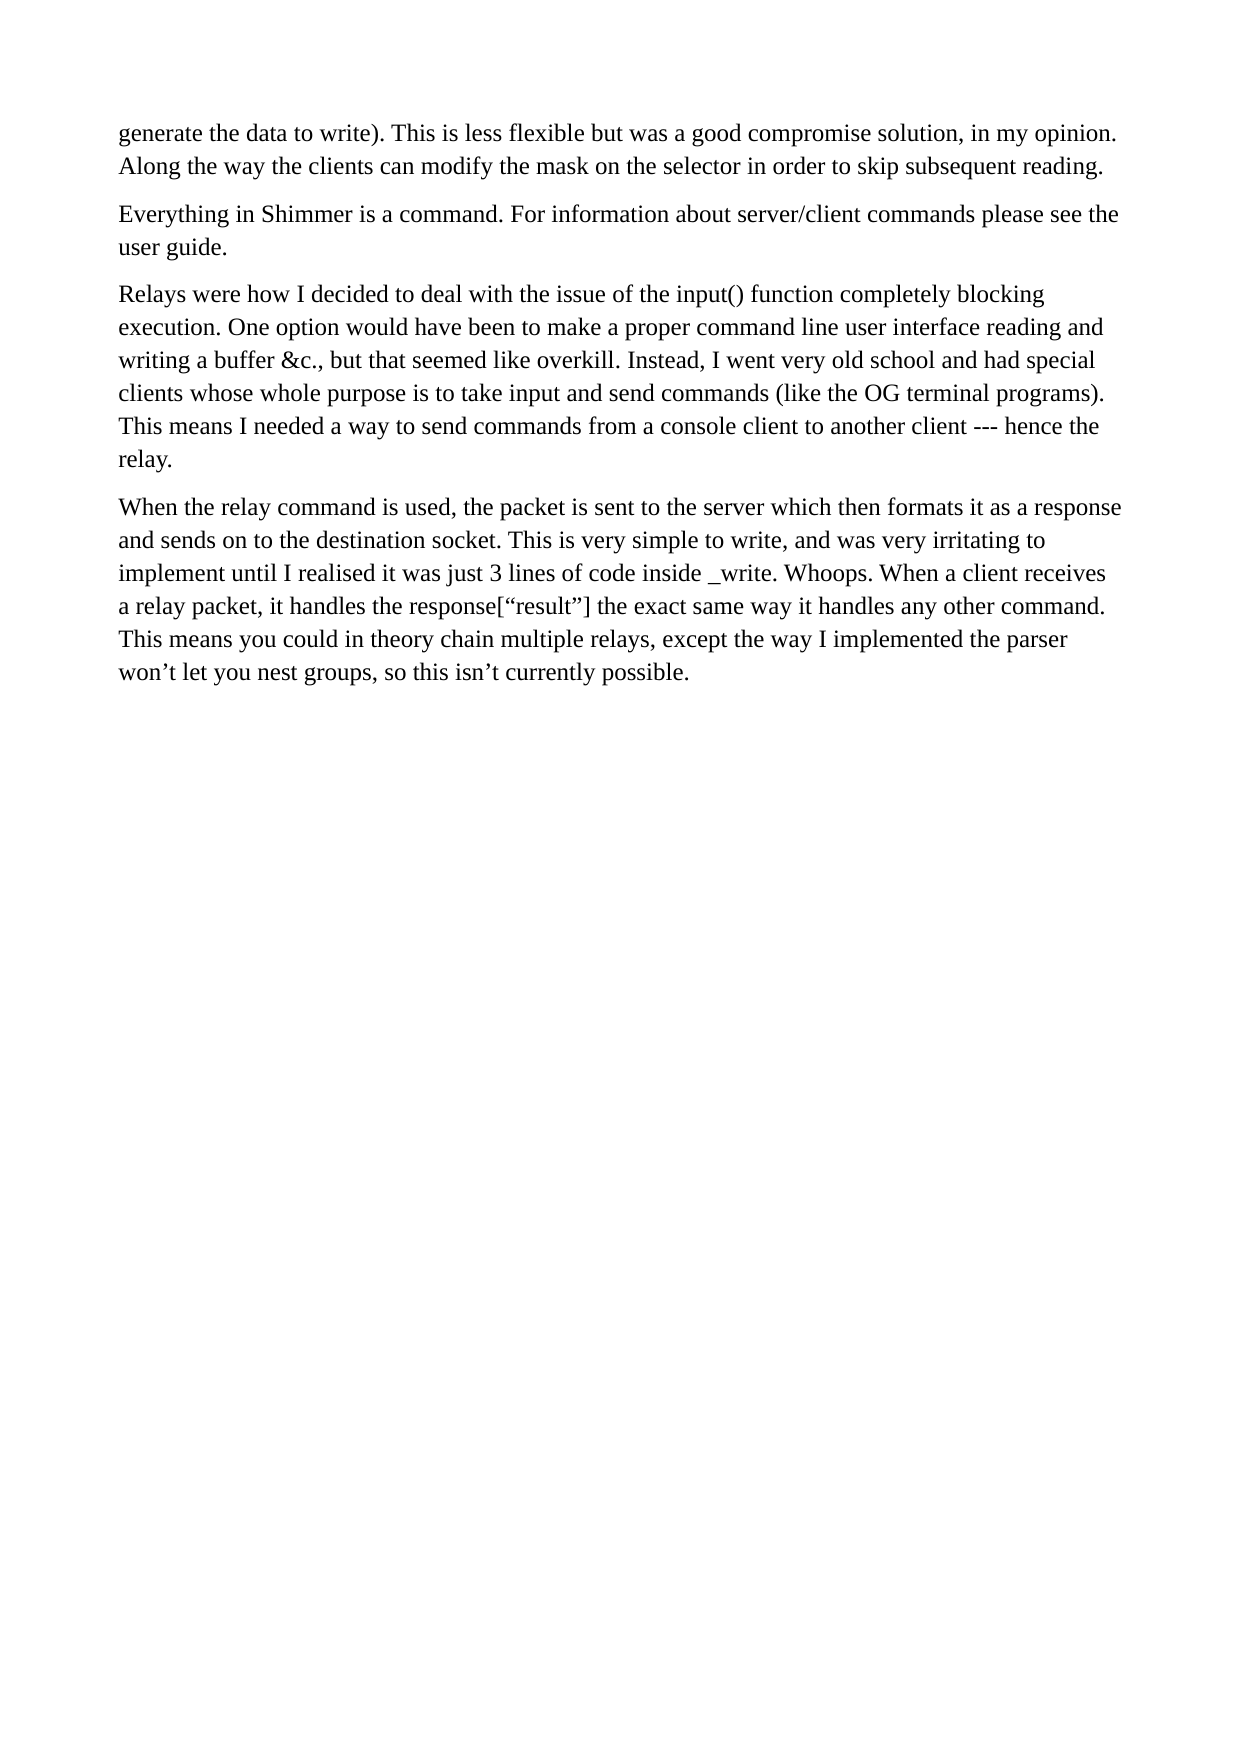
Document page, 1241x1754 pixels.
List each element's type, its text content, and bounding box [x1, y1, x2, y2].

text Everything in Shimmer is a command. For information about server/client commands please see the user guide. [118, 199, 1122, 261]
text generate the data to write). This is less flexible but was a good compromise solution, in my opinion. Along the way the clients can modify the mask on the selector in order to skip subsequent reading. [118, 118, 1122, 180]
text When the relay command is used, the packet is sent to the server which then formats it as a response and sends on to the destination socket. This is very simple to write, and was very irritating to implement until I realised it was just 3 lines of code inside _write. Whoops. When a client receives a relay packet, it handles the response[“result”] the exact same way it handles any other command. This means you could in theory chain multiple relays, except the way I implemented the parser won’t let you nest groups, so this isn’t currently possible. [118, 492, 1122, 686]
text Relays were how I decided to deal with the issue of the input() function completely blocking execution. One option would have been to make a proper command line user interface reading and writing a buffer &c., but that seemed like overkill. Instead, I went very old school and had special clients whose whole purpose is to take input and send commands (like the OG terminal programs). This means I needed a way to send commands from a console client to another client --- hence the relay. [118, 279, 1122, 473]
